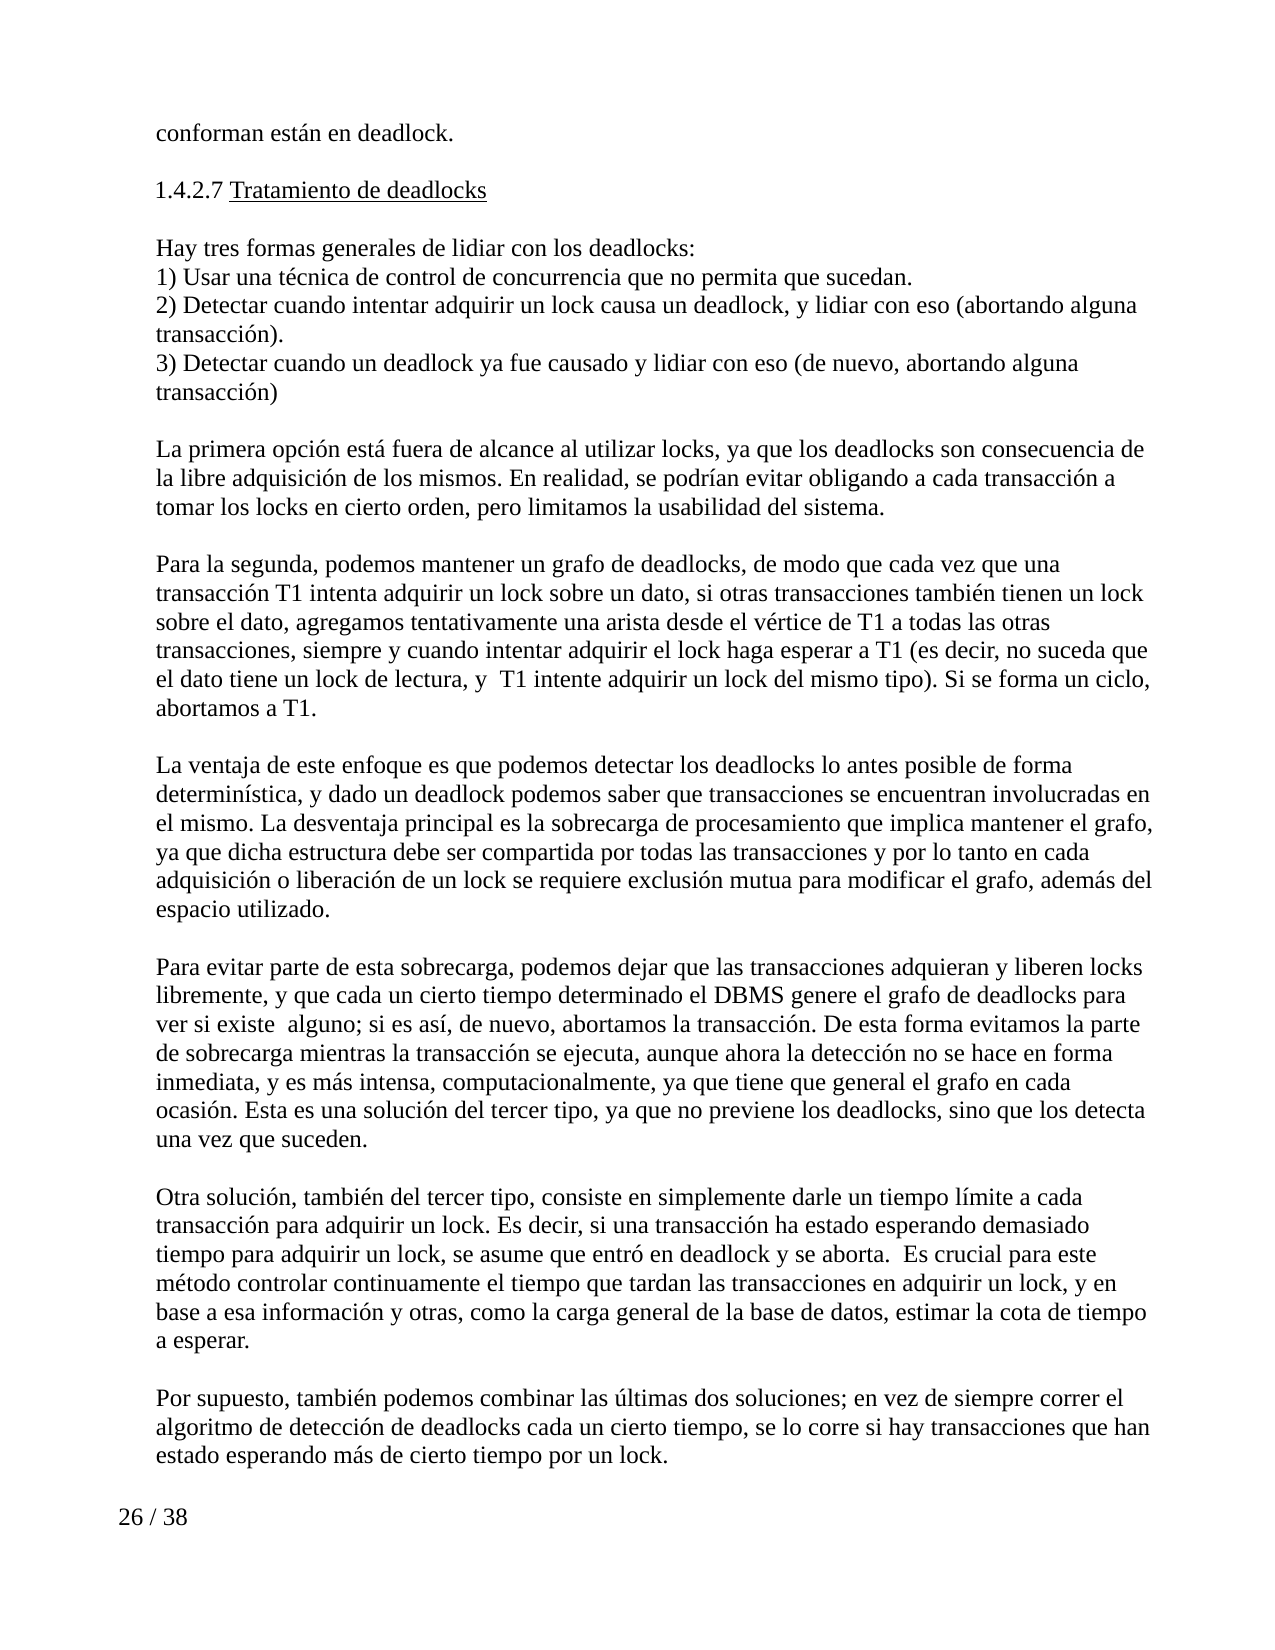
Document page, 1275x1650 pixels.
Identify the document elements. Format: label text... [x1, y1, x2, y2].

list 2) Detectar cuando intentar adquirir un lock causa un deadlock, y lidiar con eso (abortando alguna transacción). [148, 291, 1157, 348]
list Para la segunda, podemos mantener un grafo de deadlocks, de modo que cada vez que una transacción T1 intenta adquirir un lock sobre un dato, si otras transacciones también tienen un lock sobre el dato, agregamos tentativamente una arista desde el vértice de T1 a todas las otras transacciones, siempre y cuando intentar adquirir el lock haga esperar a T1 (es decir, no suceda que el dato tiene un lock de lectura, y T1 intente adquirir un lock del mismo tipo). Si se forma un ciclo, abortamos a T1. [148, 549, 1157, 722]
list 1) Usar una técnica de control de concurrencia que no permita que sucedan. [148, 262, 1157, 291]
list Otra solución, también del tercer tipo, consiste en simplemente darle un tiempo límite a cada transacción para adquirir un lock. Es decir, si una transacción ha estado esperando demasiado tiempo para adquirir un lock, se asume que entró en deadlock y se aborta. Es crucial para este método controlar continuamente el tiempo que tardan las transacciones en adquirir un lock, y en base a esa información y otras, como la carga general de la base de datos, estimar la cota de tiempo a esperar. [148, 1182, 1157, 1354]
list La ventaja de este enfoque es que podemos detectar los deadlocks lo antes posible de forma determinística, y dado un deadlock podemos saber que transacciones se encuentran involucradas en el mismo. La desventaja principal es la sobrecarga de procesamiento que implica mantener el grafo, ya que dicha estructura debe ser compartida por todas las transacciones y por lo tanto en cada adquisición o liberación de un lock se requiere exclusión mutua para modificar el grafo, además del espacio utilizado. [148, 751, 1157, 923]
list Para evitar parte de esta sobrecarga, podemos dejar que las transacciones adquieran y liberen locks libremente, y que cada un cierto tiempo determinado el DBMS genere el grafo de deadlocks para ver si existe alguno; si es así, de nuevo, abortamos la transacción. De esta forma evitamos la parte de sobrecarga mientras la transacción se ejecuta, aunque ahora la detección no se hace en forma inmediata, y es más intensa, computacionalmente, ya que tiene que general el grafo en cada ocasión. Esta es una solución del tercer tipo, ya que no previene los deadlocks, sino que los detecta una vez que suceden. [148, 952, 1157, 1153]
list Por supuesto, también podemos combinar las últimas dos soluciones; en vez de siempre correr el algoritmo de detección de deadlocks cada un cierto tiempo, se lo corre si hay transacciones que han estado esperando más de cierto tiempo por un lock. [148, 1383, 1157, 1469]
list conforman están en deadlock. [148, 118, 1157, 147]
list La primera opción está fuera de alcance al utilizar locks, ya que los deadlocks son consecuencia de la libre adquisición de los mismos. En realidad, se podrían evitar obligando a cada transacción a tomar los locks en cierto orden, pero limitamos la usabilidad del sistema. [148, 406, 1157, 521]
list 3) Detectar cuando un deadlock ya fue causado y lidiar con eso (de nuevo, abortando alguna transacción) [148, 348, 1157, 406]
list Hay tres formas generales de lidiar con los deadlocks: [148, 233, 1157, 262]
list Tratamiento de deadlocks [148, 176, 1157, 204]
